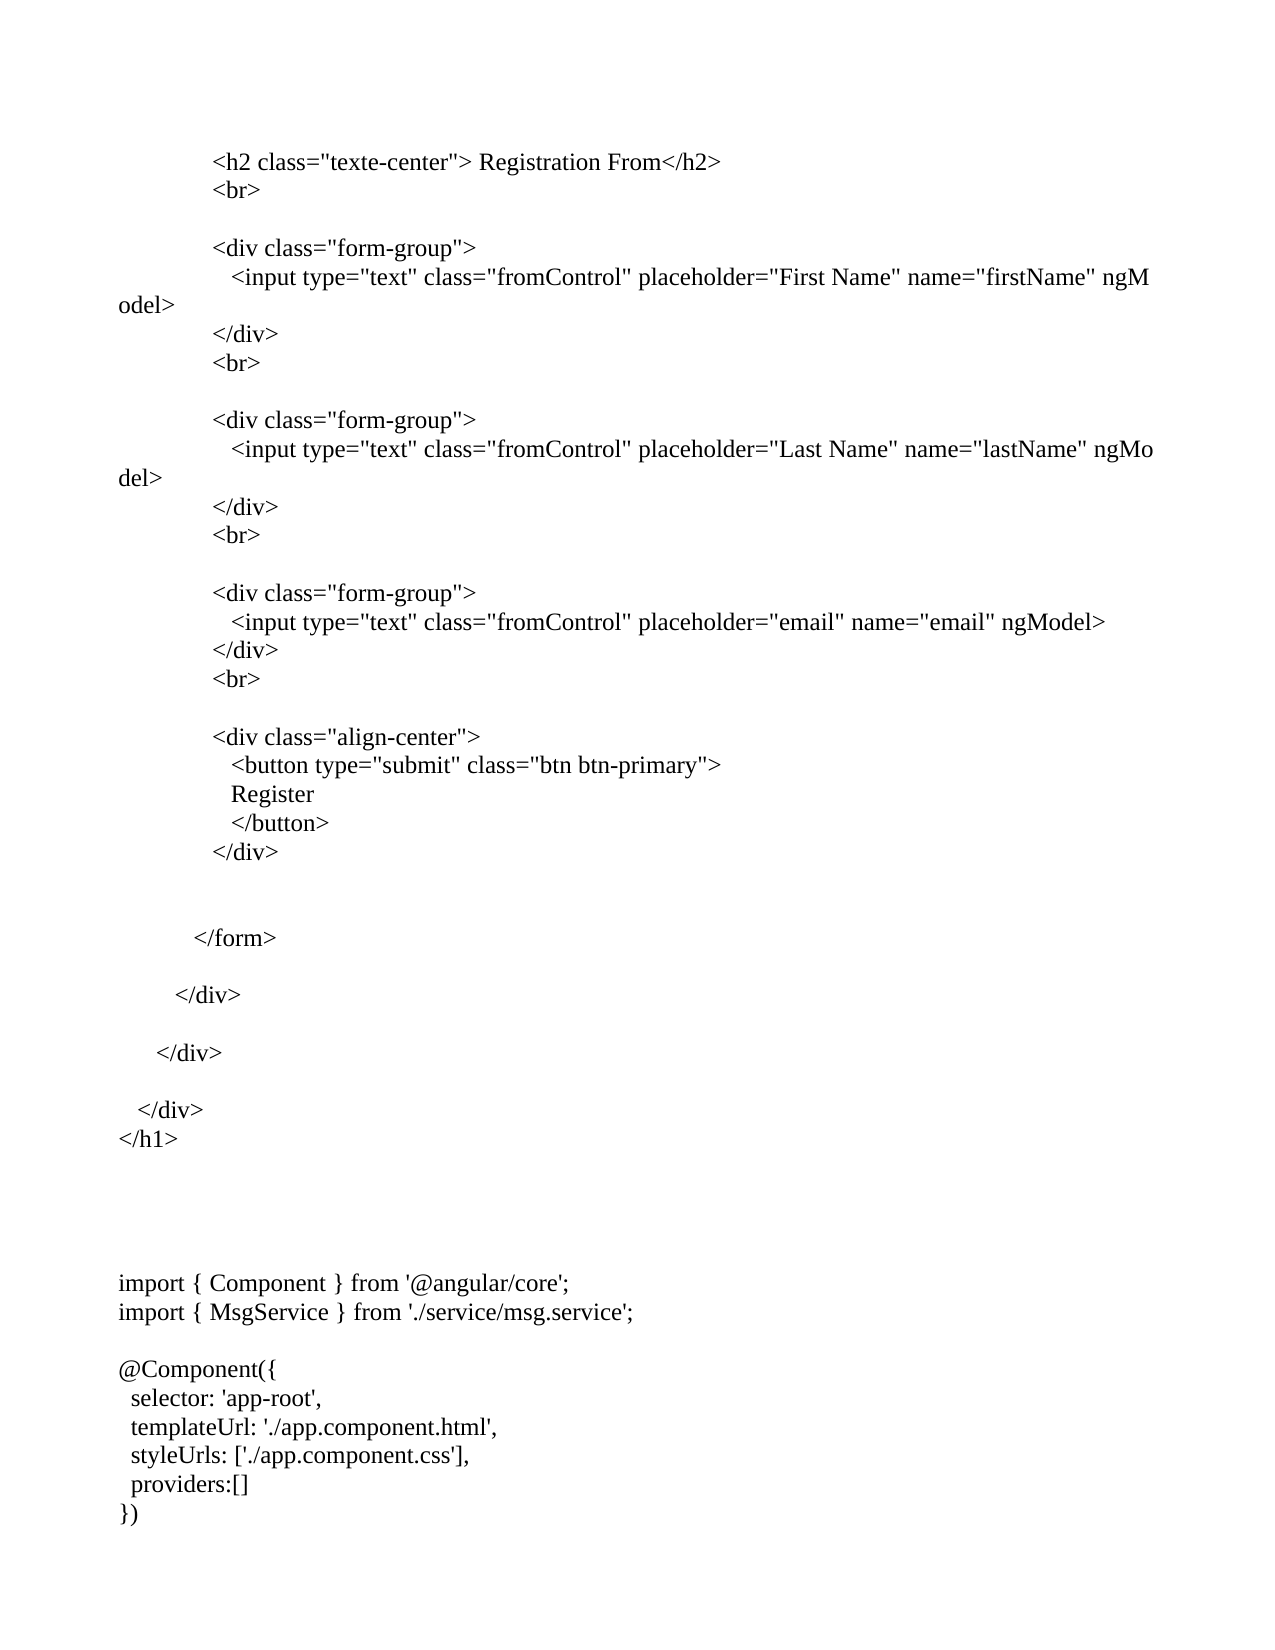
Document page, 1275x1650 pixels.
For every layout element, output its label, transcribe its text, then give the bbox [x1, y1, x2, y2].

text styleUrls: ['./app.component.css'], [118, 1441, 1157, 1469]
text </h1> [118, 1124, 1157, 1153]
text </div> [118, 1038, 1157, 1067]
text Register [118, 779, 1157, 808]
text <div class="form-group"> [118, 578, 1157, 607]
text providers:[] [118, 1469, 1157, 1498]
text import { Component } from '@angular/core'; [118, 1268, 1157, 1297]
text <div class="align-center"> [118, 722, 1157, 751]
text <div class="form-group"> [118, 233, 1157, 262]
text <button type="submit" class="btn btn-primary"> [118, 751, 1157, 779]
text <input type="text" class="fromControl" placeholder="First Name" name="firstName" ngModel> [118, 262, 1157, 319]
text </div> [118, 837, 1157, 866]
text @Component({ [118, 1354, 1157, 1383]
text </div> [118, 1096, 1157, 1124]
text </div> [118, 319, 1157, 348]
text </div> [118, 636, 1157, 664]
text <h2 class="texte-center"> Registration From</h2> [118, 147, 1157, 176]
text </div> [118, 492, 1157, 521]
text <br> [118, 521, 1157, 549]
text </form> [118, 923, 1157, 952]
text <br> [118, 176, 1157, 204]
text templateUrl: './app.component.html', [118, 1412, 1157, 1441]
text </button> [118, 808, 1157, 837]
text <br> [118, 664, 1157, 693]
text <div class="form-group"> [118, 406, 1157, 434]
text </div> [118, 981, 1157, 1009]
text <br> [118, 348, 1157, 377]
text <input type="text" class="fromControl" placeholder="Last Name" name="lastName" ngModel> [118, 434, 1157, 492]
text import { MsgService } from './service/msg.service'; [118, 1297, 1157, 1326]
text }) [118, 1498, 1157, 1527]
text <input type="text" class="fromControl" placeholder="email" name="email" ngModel> [118, 607, 1157, 636]
text selector: 'app-root', [118, 1383, 1157, 1412]
